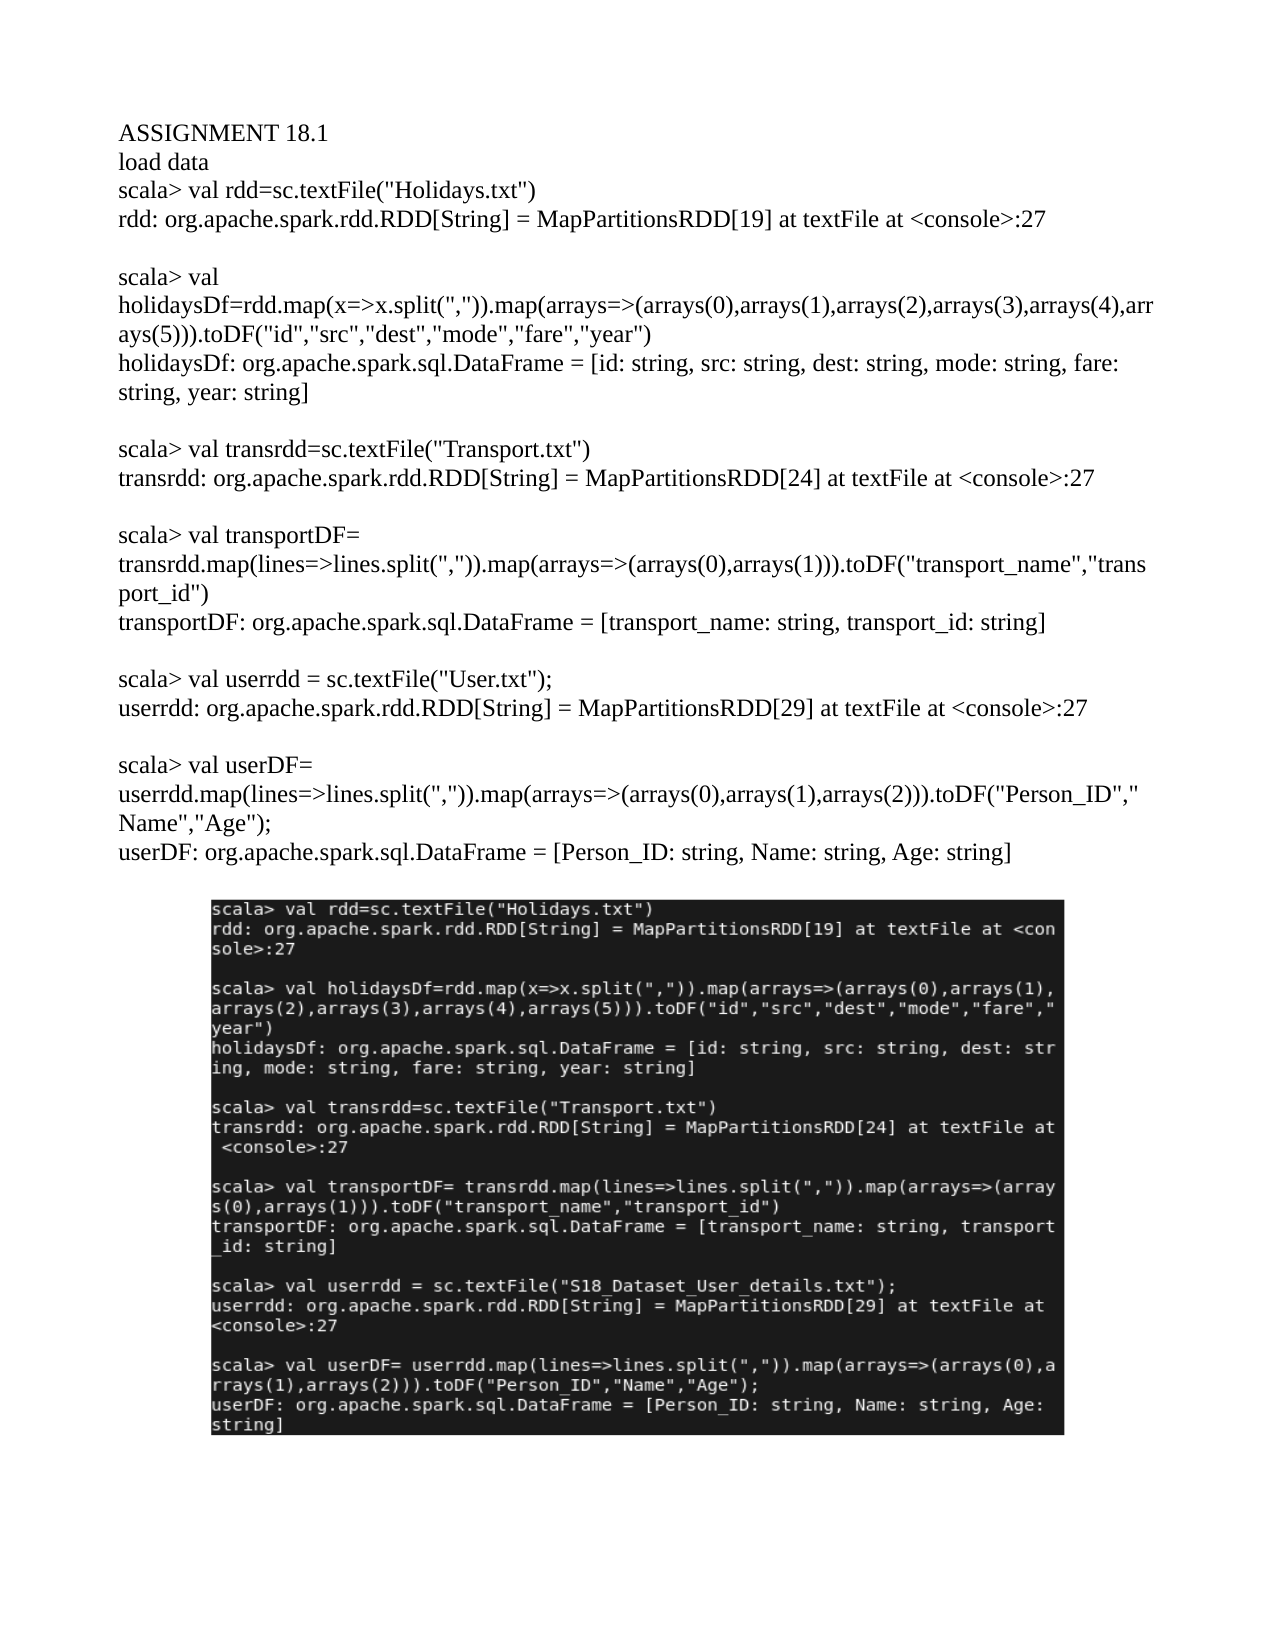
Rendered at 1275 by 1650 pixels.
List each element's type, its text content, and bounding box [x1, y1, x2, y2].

text ASSIGNMENT 18.1 [118, 118, 1157, 147]
text transrdd: org.apache.spark.rdd.RDD[String] = MapPartitionsRDD[24] at textFile at <console>:27 [118, 463, 1157, 492]
text scala> val transrdd=sc.textFile("Transport.txt") [118, 434, 1157, 463]
text scala> val rdd=sc.textFile("Holidays.txt") [118, 176, 1157, 204]
picture [210, 894, 1065, 1441]
text scala> val userDF= userrdd.map(lines=>lines.split(",")).map(arrays=>(arrays(0),arrays(1),arrays(2))).toDF("Person_ID","Name","Age"); [118, 751, 1157, 837]
text load data [118, 147, 1157, 176]
text holidaysDf: org.apache.spark.sql.DataFrame = [id: string, src: string, dest: string, mode: string, fare: string, year: string] [118, 348, 1157, 406]
text transportDF: org.apache.spark.sql.DataFrame = [transport_name: string, transport_id: string] [118, 607, 1157, 636]
text scala> val holidaysDf=rdd.map(x=>x.split(",")).map(arrays=>(arrays(0),arrays(1),arrays(2),arrays(3),arrays(4),arrays(5))).toDF("id","src","dest","mode","fare","year") [118, 262, 1157, 348]
text scala> val userrdd = sc.textFile("User.txt"); [118, 664, 1157, 693]
text userrdd: org.apache.spark.rdd.RDD[String] = MapPartitionsRDD[29] at textFile at <console>:27 [118, 693, 1157, 722]
text scala> val transportDF= transrdd.map(lines=>lines.split(",")).map(arrays=>(arrays(0),arrays(1))).toDF("transport_name","transport_id") [118, 521, 1157, 607]
text userDF: org.apache.spark.sql.DataFrame = [Person_ID: string, Name: string, Age: string] [118, 837, 1157, 866]
text rdd: org.apache.spark.rdd.RDD[String] = MapPartitionsRDD[19] at textFile at <console>:27 [118, 204, 1157, 233]
